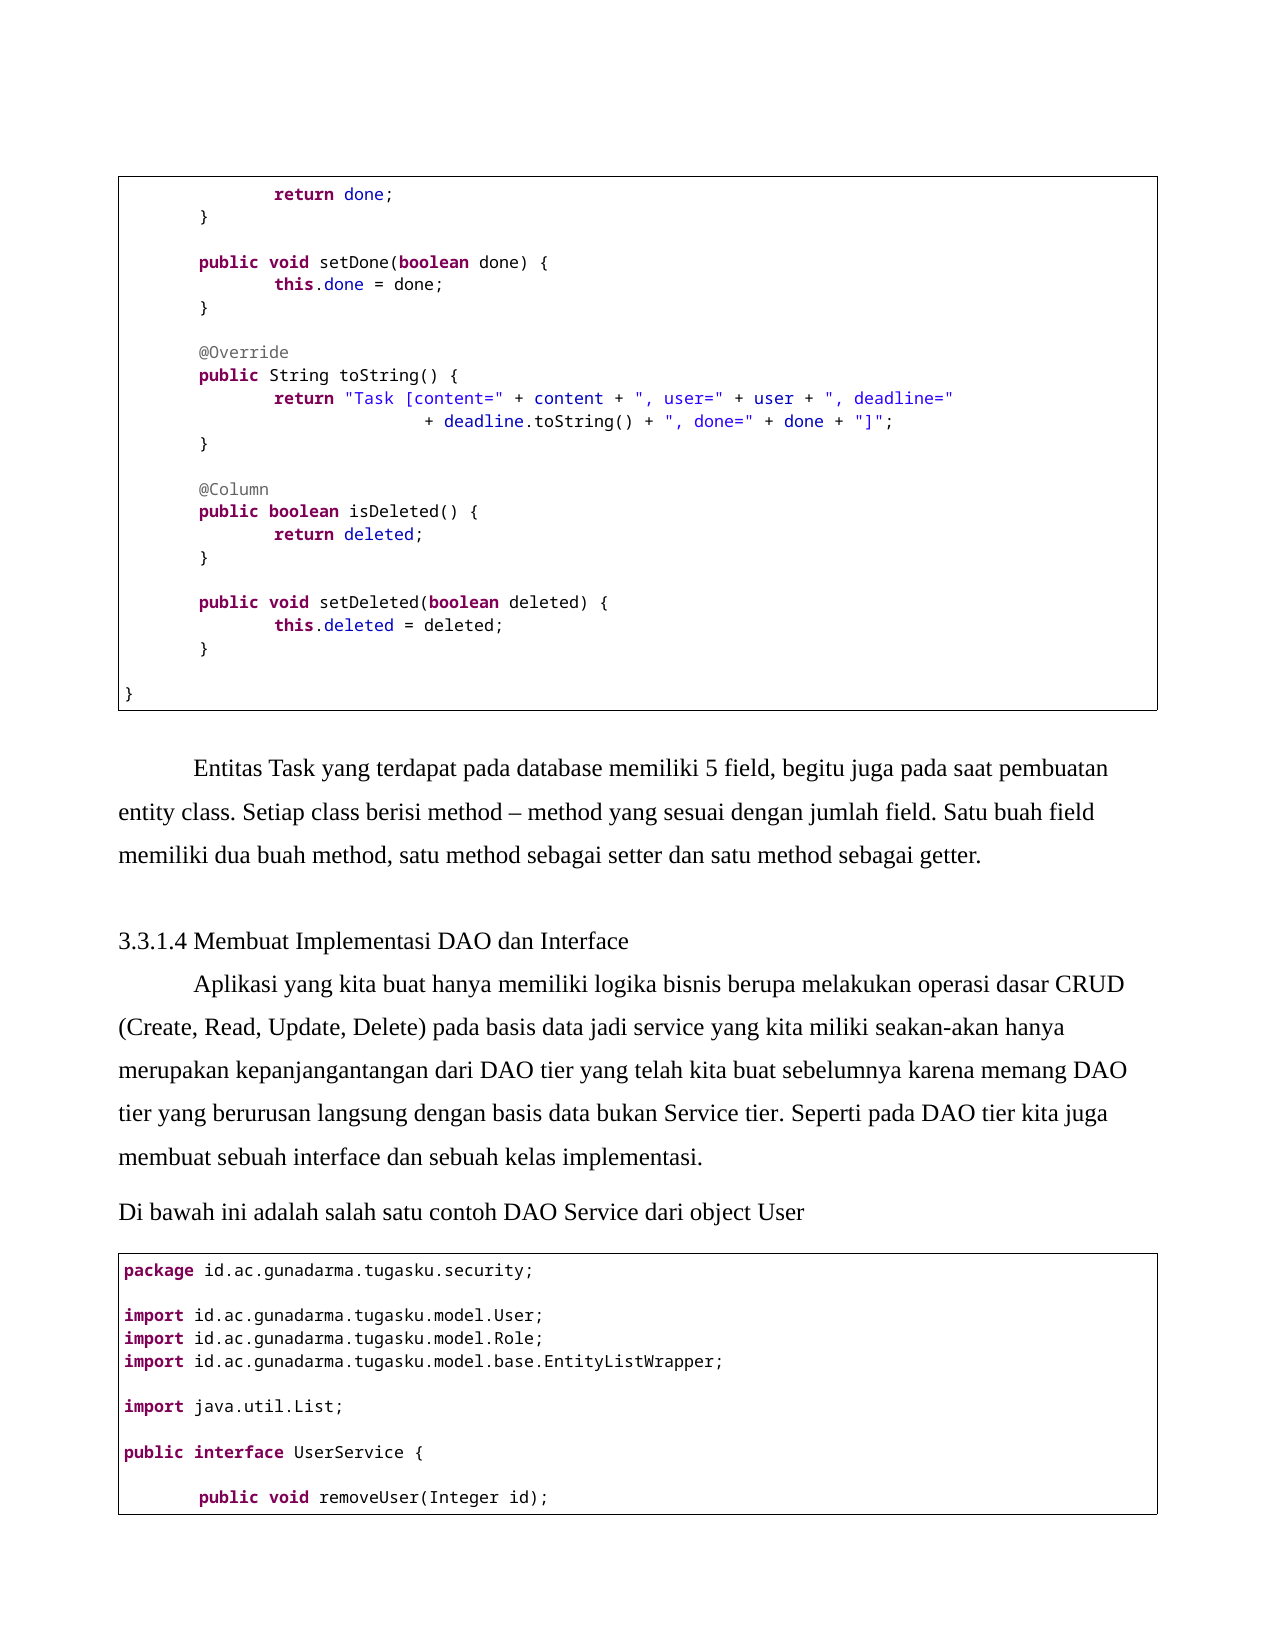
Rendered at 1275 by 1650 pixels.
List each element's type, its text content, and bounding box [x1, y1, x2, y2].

table_header package id.ac.gunadarma.tugasku.security; import id.ac.gunadarma.tugasku.model.User; import id.ac.gunadarma.tugasku.model.Role; import id.ac.gunadarma.tugasku.model.base.EntityListWrapper; import java.util.List; public interface UserService { public void removeUser(Integer id); [119, 1254, 1157, 1514]
table_header return done; } public void setDone(boolean done) { this.done = done; } @Override public String toString() { return "Task [content=" + content + ", user=" + user + ", deadline=" + deadline.toString() + ", done=" + done + "]"; } @Column public boolean isDeleted() { return deleted; } public void setDeleted(boolean deleted) { this.deleted = deleted; } } [119, 177, 1157, 710]
text 3.3.1.4 Membuat Implementasi DAO dan Interface [118, 926, 1157, 955]
text Entitas Task yang terdapat pada database memiliki 5 field, begitu juga pada saat pembuatan entity class. Setiap class berisi method – method yang sesuai dengan jumlah field. Satu buah field memiliki dua buah method, satu method sebagai setter dan satu method sebagai getter. [118, 753, 1157, 868]
text Di bawah ini adalah salah satu contoh DAO Service dari object User [118, 1197, 1157, 1226]
text Aplikasi yang kita buat hanya memiliki logika bisnis berupa melakukan operasi dasar CRUD (Create, Read, Update, Delete) pada basis data jadi service yang kita miliki seakan-akan hanya merupakan kepanjangantangan dari DAO tier yang telah kita buat sebelumnya karena memang DAO tier yang berurusan langsung dengan basis data bukan Service tier. Seperti pada DAO tier kita juga membuat sebuah interface dan sebuah kelas implementasi. [118, 969, 1157, 1170]
